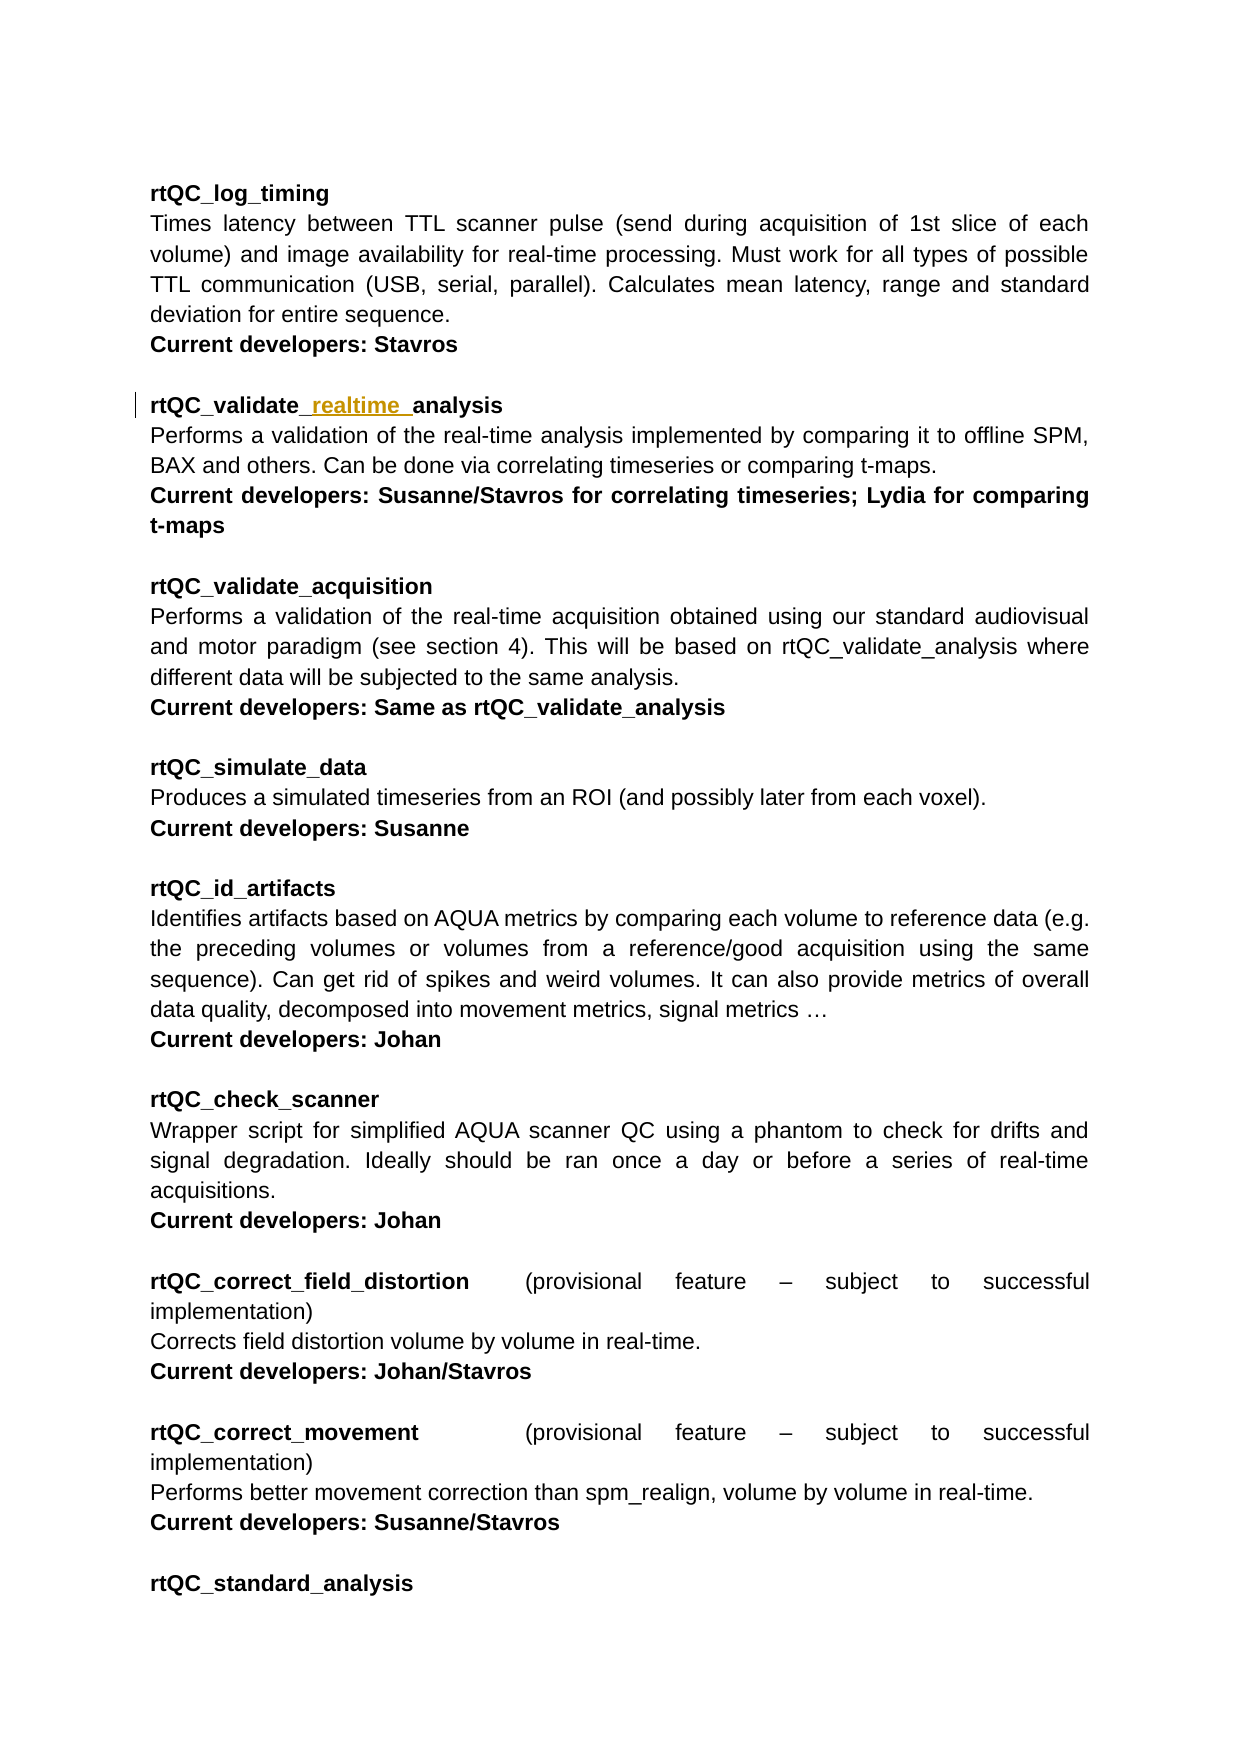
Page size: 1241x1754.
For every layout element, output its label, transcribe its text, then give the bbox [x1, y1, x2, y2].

text Wrapper script for simplified AQUA scanner QC using a phantom to check for drifts and signal degradation. Ideally should be ran once a day or before a series of real-time acquisitions. [150, 1117, 1090, 1203]
text Current developers: Johan [150, 1026, 1090, 1052]
text rtQC_validate_acquisition [150, 573, 1090, 599]
text Produces a simulated timeseries from an ROI (and possibly later from each voxel). [150, 784, 1090, 811]
text rtQC_correct_movement (provisional feature – subject to successful implementation) [150, 1419, 1090, 1475]
text Current developers: Johan [150, 1207, 1090, 1234]
text rtQC_validate_realtime_analysis [150, 392, 1090, 418]
text rtQC_simulate_data [150, 754, 1090, 781]
text Corrects field distortion volume by volume in real-time. [150, 1328, 1090, 1354]
text Current developers: Johan/Stavros [150, 1358, 1090, 1385]
text Performs better movement correction than spm_realign, volume by volume in real-time. [150, 1479, 1090, 1506]
text Current developers: Susanne/Stavros [150, 1509, 1090, 1536]
text Identifies artifacts based on AQUA metrics by comparing each volume to reference data (e.g. the preceding volumes or volumes from a reference/good acquisition using the same sequence). Can get rid of spikes and weird volumes. It can also provide metrics of overall data quality, decomposed into movement metrics, signal metrics … [150, 905, 1090, 1022]
text Current developers: Susanne/Stavros for correlating timeseries; Lydia for comparing t-maps [150, 482, 1090, 539]
text Current developers: Same as rtQC_validate_analysis [150, 694, 1090, 720]
text Performs a validation of the real-time analysis implemented by comparing it to offline SPM, BAX and others. Can be done via correlating timeseries or comparing t-maps. [150, 422, 1090, 478]
text Current developers: Susanne [150, 814, 1090, 841]
text Times latency between TTL scanner pulse (send during acquisition of 1st slice of each volume) and image availability for real-time processing. Must work for all types of possible TTL communication (USB, serial, parallel). Calculates mean latency, range and standard deviation for entire sequence. [150, 210, 1090, 327]
text rtQC_correct_field_distortion (provisional feature – subject to successful implementation) [150, 1268, 1090, 1324]
text Performs a validation of the real-time acquisition obtained using our standard audiovisual and motor paradigm (see section 4). This will be based on rtQC_validate_analysis where different data will be subjected to the same analysis. [150, 603, 1090, 690]
text rtQC_log_timing [150, 180, 1090, 207]
text rtQC_id_artifacts [150, 875, 1090, 901]
text rtQC_standard_analysis [150, 1570, 1090, 1596]
text rtQC_check_scanner [150, 1086, 1090, 1113]
text Current developers: Stavros [150, 331, 1090, 358]
